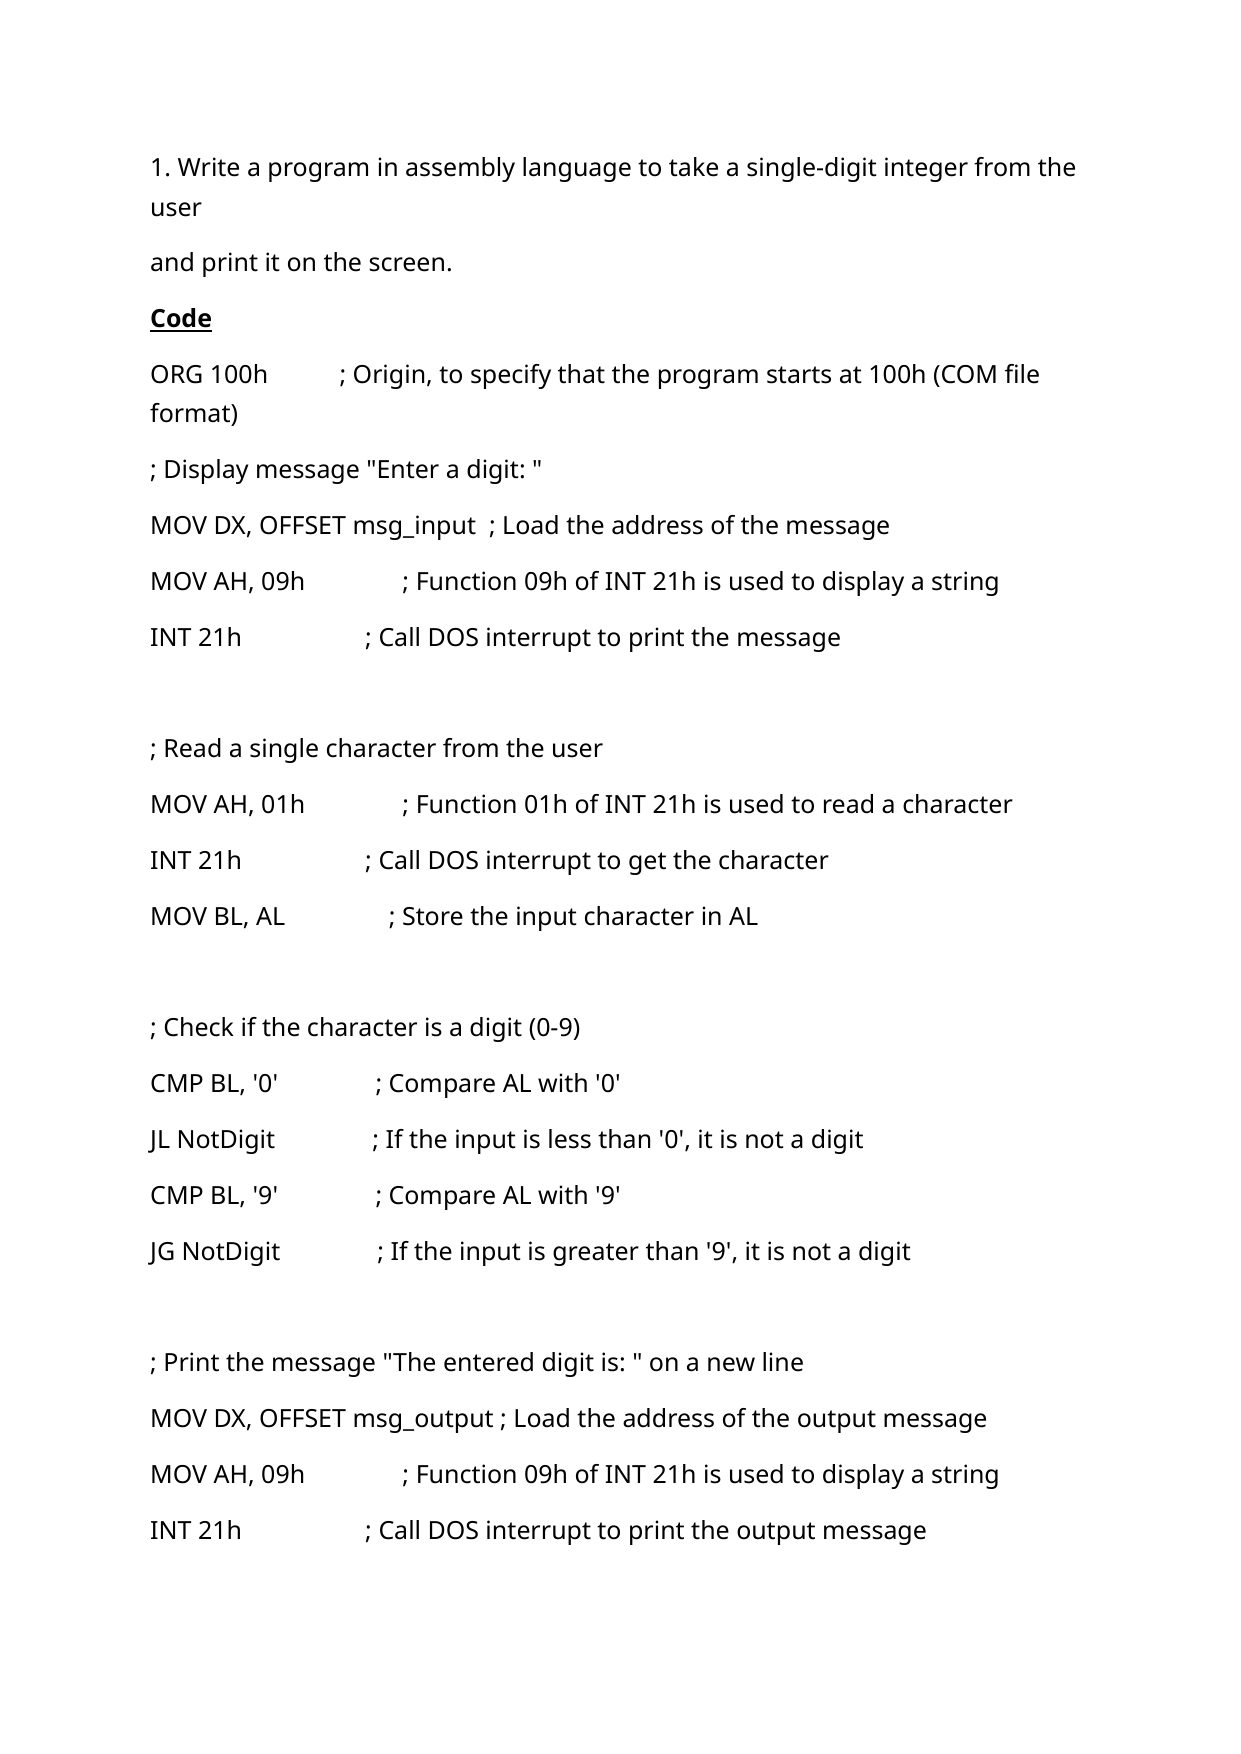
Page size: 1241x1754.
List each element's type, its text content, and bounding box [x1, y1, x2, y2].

text JG NotDigit ; If the input is greater than '9', it is not a digit [150, 1233, 1090, 1267]
text MOV AH, 09h ; Function 09h of INT 21h is used to display a string [150, 563, 1090, 597]
text CMP BL, '9' ; Compare AL with '9' [150, 1177, 1090, 1212]
text ; Display message "Enter a digit: " [150, 452, 1090, 486]
text ORG 100h ; Origin, to specify that the program starts at 100h (COM file format) [150, 357, 1090, 430]
text Code [150, 301, 1090, 335]
text MOV AH, 09h ; Function 09h of INT 21h is used to display a string [150, 1457, 1090, 1491]
text 1. Write a program in assembly language to take a single-digit integer from the user [150, 150, 1090, 223]
text ; Check if the character is a digit (0-9) [150, 1010, 1090, 1044]
text CMP BL, '0' ; Compare AL with '0' [150, 1066, 1090, 1100]
text MOV DX, OFFSET msg_output ; Load the address of the output message [150, 1401, 1090, 1435]
text INT 21h ; Call DOS interrupt to print the output message [150, 1512, 1090, 1547]
text INT 21h ; Call DOS interrupt to print the message [150, 619, 1090, 653]
text MOV BL, AL ; Store the input character in AL [150, 898, 1090, 932]
text ; Print the message "The entered digit is: " on a new line [150, 1345, 1090, 1379]
text ; Read a single character from the user [150, 731, 1090, 765]
text JL NotDigit ; If the input is less than '0', it is not a digit [150, 1122, 1090, 1156]
text and print it on the screen. [150, 245, 1090, 279]
text INT 21h ; Call DOS interrupt to get the character [150, 842, 1090, 877]
text MOV DX, OFFSET msg_input ; Load the address of the message [150, 507, 1090, 542]
text MOV AH, 01h ; Function 01h of INT 21h is used to read a character [150, 787, 1090, 821]
